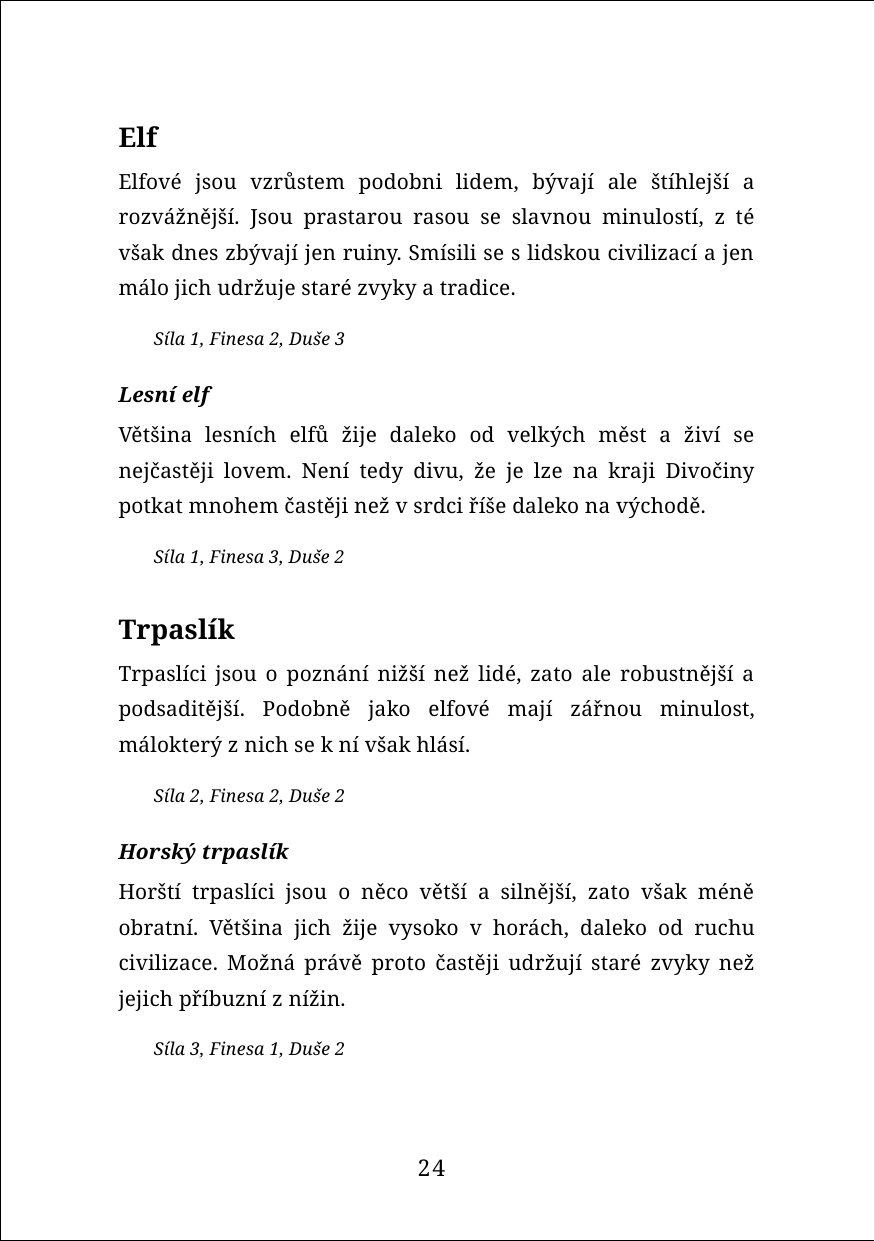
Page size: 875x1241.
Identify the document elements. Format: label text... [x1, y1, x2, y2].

text Horští trpaslíci jsou o něco větší a silnější, zato však méně obratní. Většina jich žije vysoko v horách, daleko od ruchu civilizace. Možná právě proto častěji udržují staré zvyky než jejich příbuzní z nížin. [118, 877, 756, 1012]
text Trpaslíci jsou o poznání nižší než lidé, zato ale robustnější a podsaditější. Podobně jako elfové mají zářnou minulost, málokterý z nich se k ní však hlásí. [118, 659, 756, 758]
list Síla 1, Finesa 2, Duše 3 [154, 327, 756, 351]
text Elfové jsou vzrůstem podobni lidem, bývají ale štíhlejší a rozvážnější. Jsou prastarou rasou se slavnou minulostí, z té však dnes zbývají jen ruiny. Smísili se s lidskou civilizací a jen málo jich udržuje staré zvyky a tradice. [118, 167, 756, 302]
text Většina lesních elfů žije daleko od velkých měst a živí se nejčastěji lovem. Není tedy divu, že je lze na kraji Divočiny potkat mnohem častěji než v srdci říše daleko na východě. [118, 421, 756, 520]
list Síla 2, Finesa 2, Duše 2 [154, 783, 756, 807]
subtitle Horský trpaslík [118, 837, 756, 865]
list Síla 1, Finesa 3, Duše 2 [154, 545, 756, 569]
list Síla 3, Finesa 1, Duše 2 [154, 1037, 756, 1061]
subtitle Elf [118, 118, 756, 155]
subtitle Trpaslík [118, 610, 756, 647]
subtitle Lesní elf [118, 380, 756, 409]
